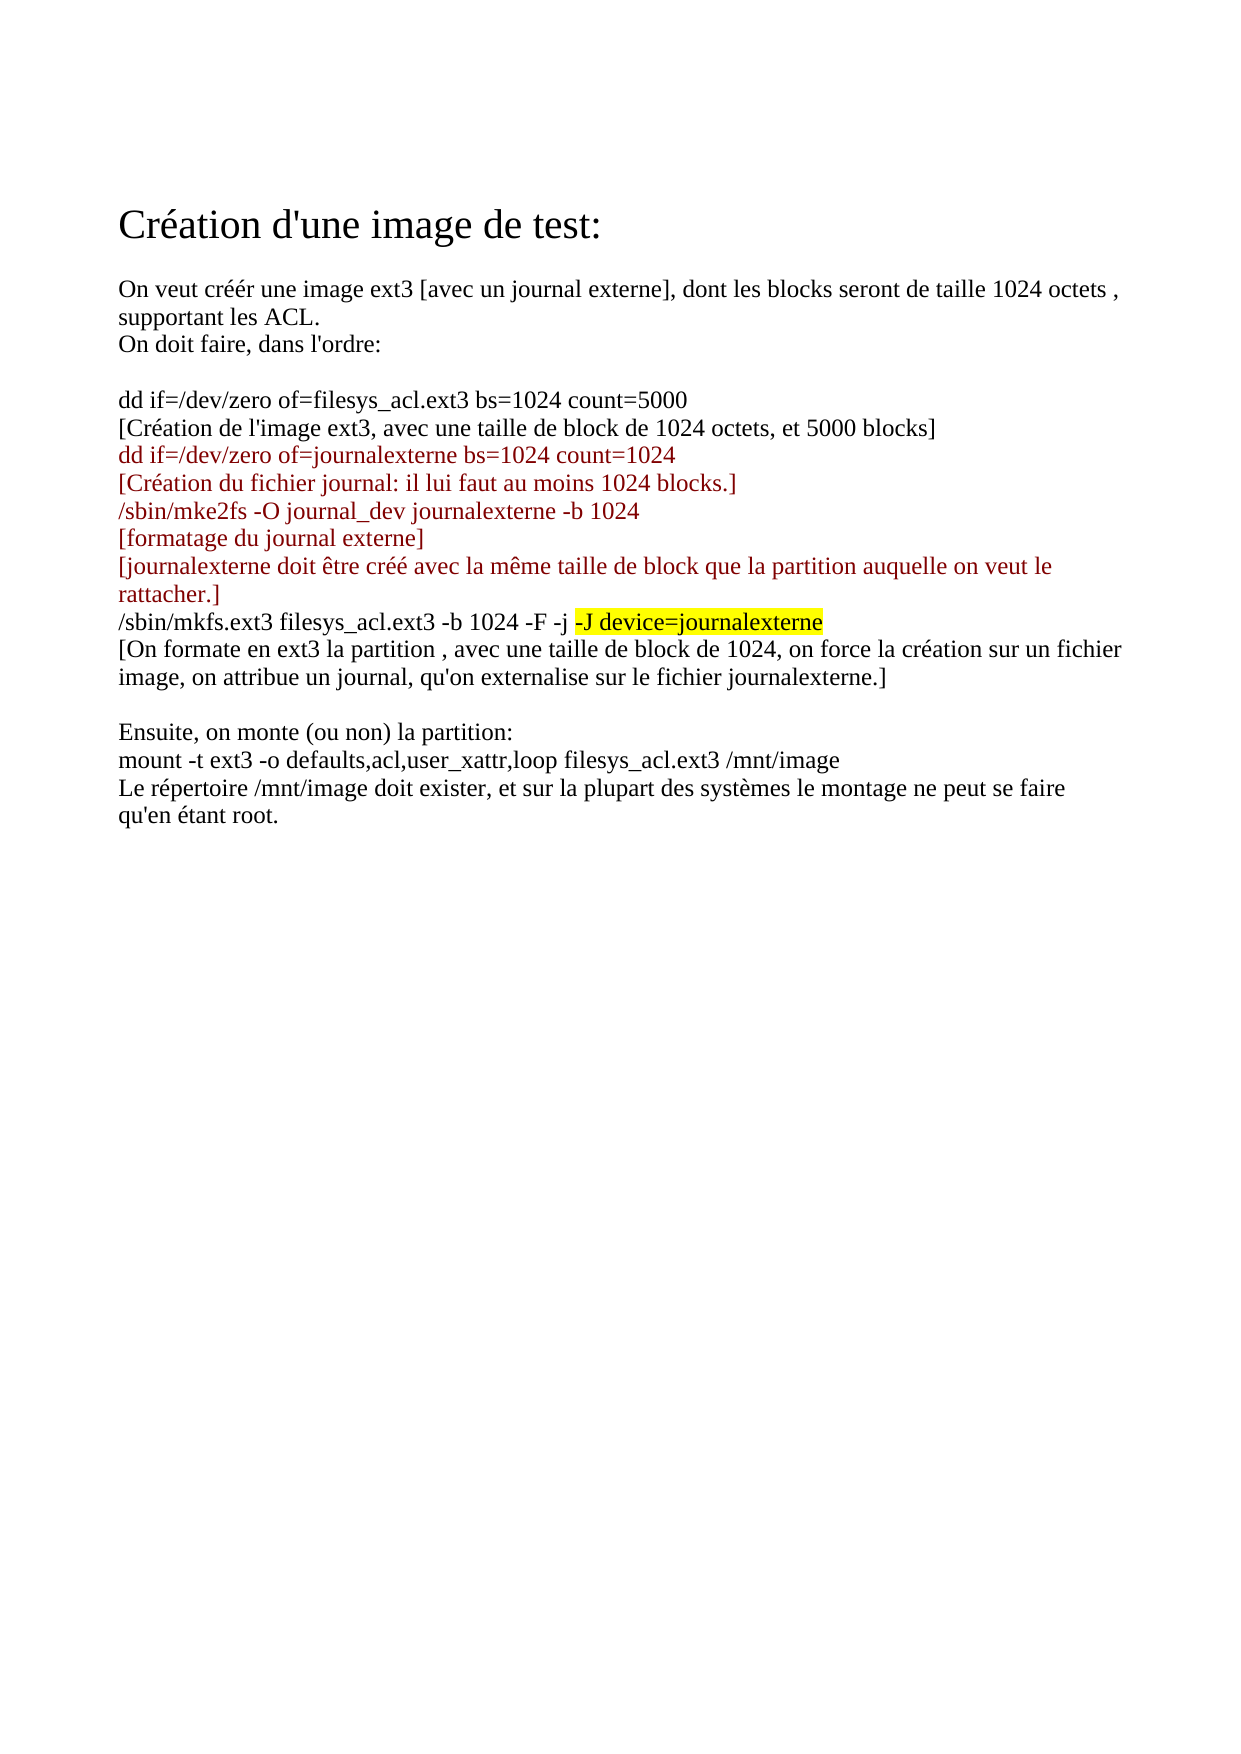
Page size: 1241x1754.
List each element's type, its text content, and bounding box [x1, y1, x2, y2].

text Ensuite, on monte (ou non) la partition: [118, 718, 1122, 746]
text Création d'une image de test: [118, 201, 1122, 247]
text Le répertoire /mnt/image doit exister, et sur la plupart des systèmes le montage ne peut se faire qu'en étant root. [118, 774, 1122, 829]
text [Création de l'image ext3, avec une taille de block de 1024 octets, et 5000 blocks] [118, 414, 1122, 441]
text mount -t ext3 -o defaults,acl,user_xattr,loop filesys_acl.ext3 /mnt/image [118, 746, 1122, 774]
text /sbin/mkfs.ext3 filesys_acl.ext3 -b 1024 -F -j -J device=journalexterne [118, 608, 1122, 635]
text [On formate en ext3 la partition , avec une taille de block de 1024, on force la création sur un fichier image, on attribue un journal, qu'on externalise sur le fichier journalexterne.] [118, 635, 1122, 691]
text [journalexterne doit être créé avec la même taille de block que la partition auquelle on veut le rattacher.] [118, 552, 1122, 608]
text dd if=/dev/zero of=filesys_acl.ext3 bs=1024 count=5000 [118, 386, 1122, 414]
text [Création du fichier journal: il lui faut au moins 1024 blocks.] [118, 469, 1122, 497]
text [formatage du journal externe] [118, 524, 1122, 552]
text /sbin/mke2fs -O journal_dev journalexterne -b 1024 [118, 497, 1122, 524]
text dd if=/dev/zero of=journalexterne bs=1024 count=1024 [118, 441, 1122, 469]
text On veut créér une image ext3 [avec un journal externe], dont les blocks seront de taille 1024 octets , supportant les ACL. [118, 275, 1122, 331]
text On doit faire, dans l'ordre: [118, 331, 1122, 358]
